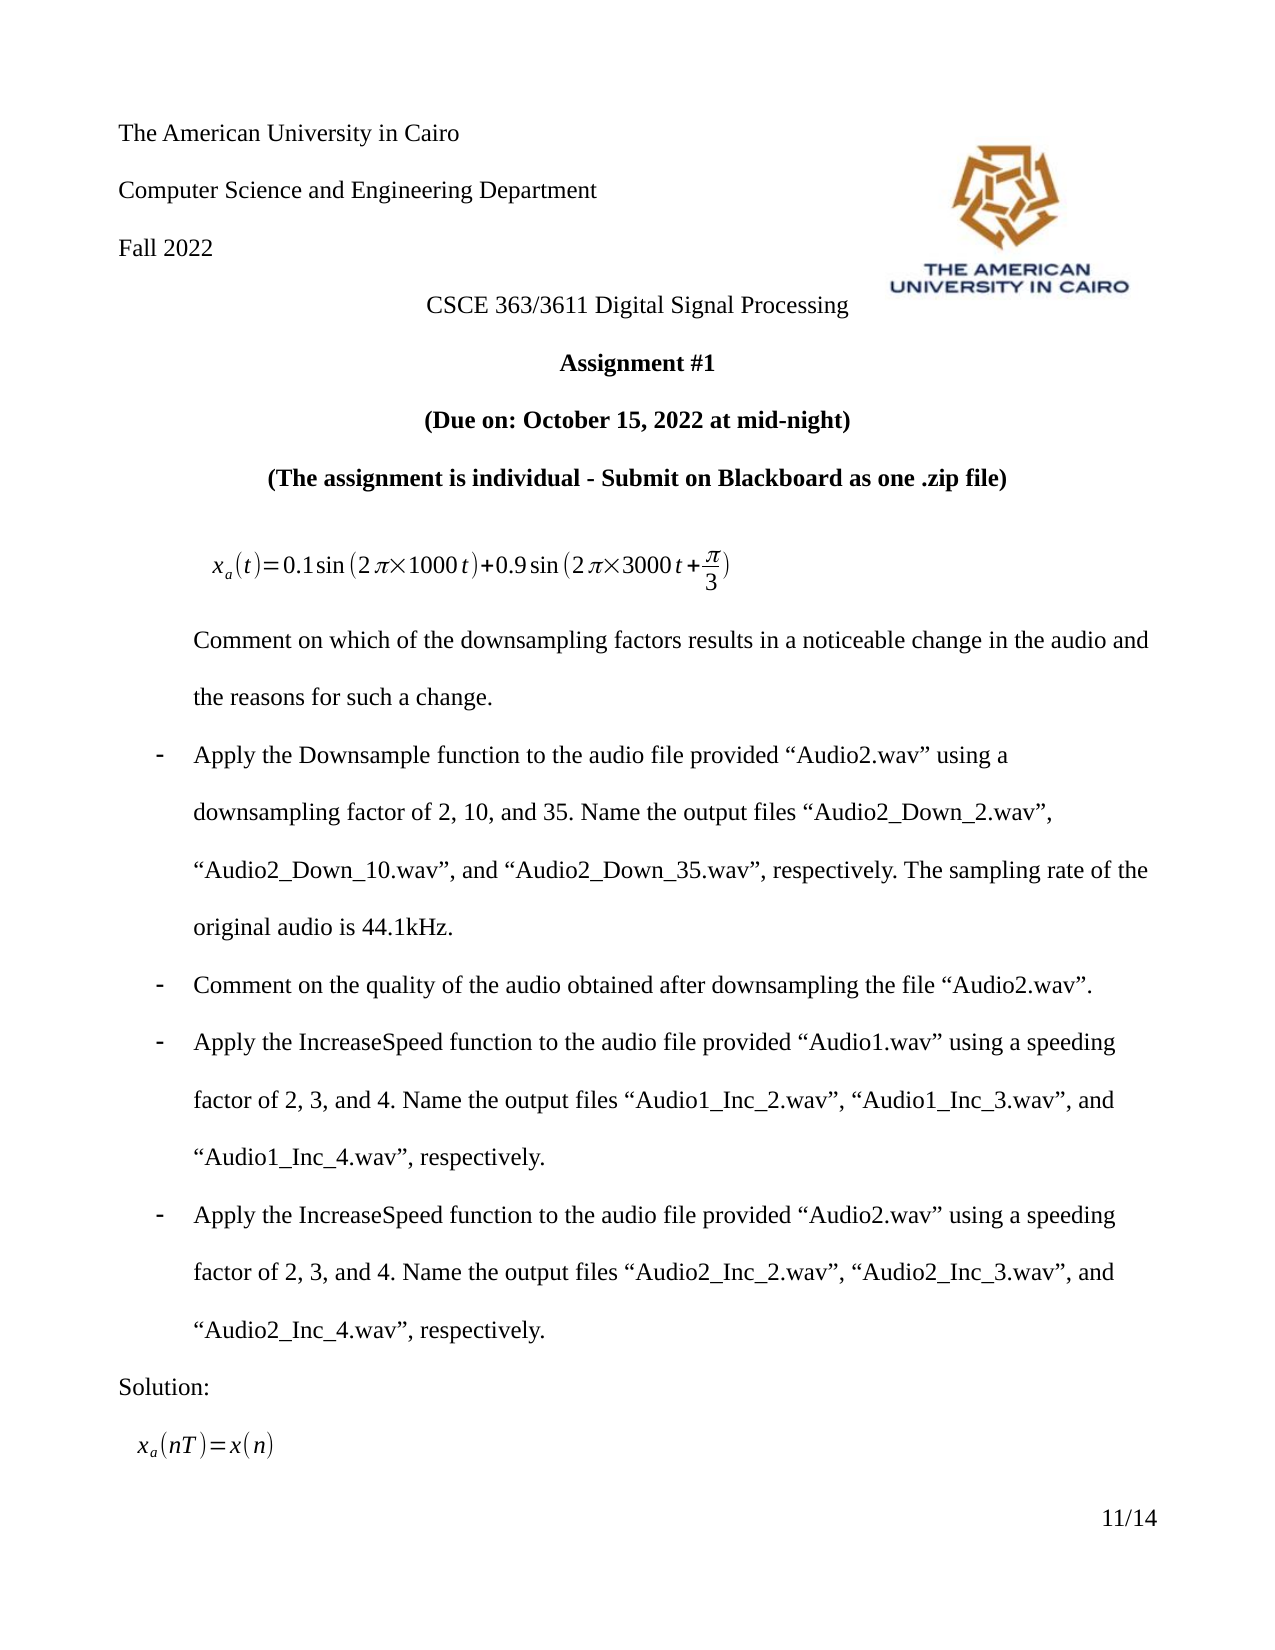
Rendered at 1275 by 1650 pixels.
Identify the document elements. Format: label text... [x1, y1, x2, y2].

list Apply the IncreaseSpeed function to the audio file provided “Audio1.wav” using a speeding factor of 2, 3, and 4. Name the output files “Audio1_Inc_2.wav”, “Audio1_Inc_3.wav”, and “Audio1_Inc_4.wav”, respectively. [156, 1027, 1157, 1171]
list Apply the IncreaseSpeed function to the audio file provided “Audio2.wav” using a speeding factor of 2, 3, and 4. Name the output files “Audio2_Inc_2.wav”, “Audio2_Inc_3.wav”, and “Audio2_Inc_4.wav”, respectively. [156, 1200, 1157, 1343]
list Comment on which of the downsampling factors results in a noticeable change in the audio and the reasons for such a change. [156, 625, 1157, 711]
list Apply the Downsample function to the audio file provided “Audio2.wav” using a downsampling factor of 2, 10, and 35. Name the output files “Audio2_Down_2.wav”, “Audio2_Down_10.wav”, and “Audio2_Down_35.wav”, respectively. The sampling rate of the original audio is 44.1kHz. [156, 740, 1157, 941]
picture [884, 136, 1139, 301]
text Solution: [118, 1372, 1157, 1401]
list Comment on the quality of the audio obtained after downsampling the file “Audio2.wav”. [156, 970, 1157, 998]
